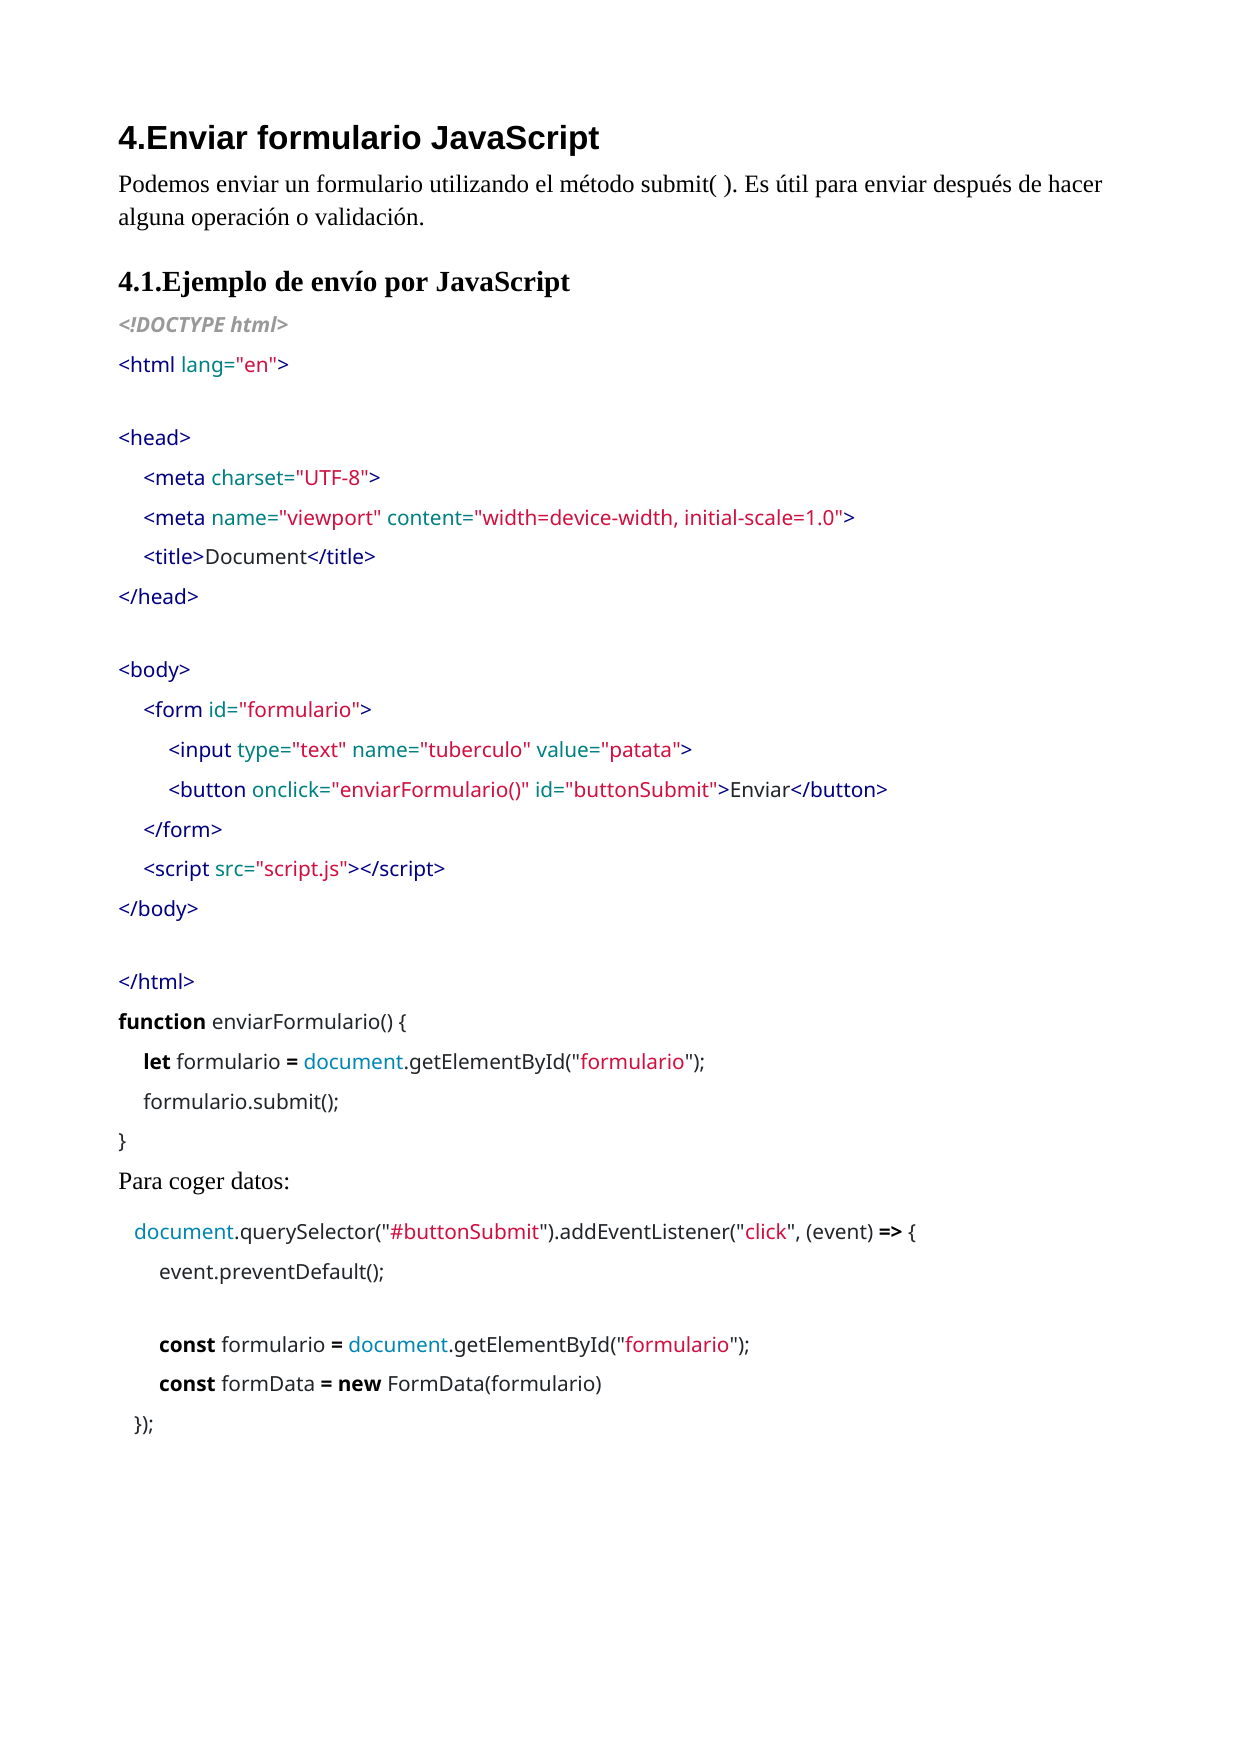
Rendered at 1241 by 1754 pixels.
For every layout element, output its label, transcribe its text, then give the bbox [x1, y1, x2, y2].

text </head> [118, 582, 1122, 611]
text <input type="text" name="tuberculo" value="patata"> [118, 735, 1122, 763]
text <html lang="en"> [118, 350, 1122, 378]
text <meta name="viewport" content="width=device-width, initial-scale=1.0"> [118, 503, 1122, 531]
text </form> [118, 815, 1122, 843]
text </html> [118, 967, 1122, 996]
table_header [118, 1214, 131, 1450]
text <body> [118, 655, 1122, 684]
text <title>Document</title> [118, 542, 1122, 571]
text Para coger datos: [118, 1166, 1122, 1195]
text </body> [118, 894, 1122, 923]
subtitle 4.Enviar formulario JavaScript [118, 118, 1122, 157]
table_header document.querySelector("#buttonSubmit").addEventListener("click", (event) => { event.preventDefault(); const formulario = document.getElementById("formulario"); const formData = new FormData(formulario) }); [131, 1214, 929, 1450]
text Podemos enviar un formulario utilizando el método submit( ). Es útil para enviar después de hacer alguna operación o validación. [118, 169, 1122, 231]
text } [118, 1127, 1122, 1155]
text <!DOCTYPE html> [118, 310, 1122, 339]
text <form id="formulario"> [118, 695, 1122, 723]
text <head> [118, 423, 1122, 451]
text let formulario = document.getElementById("formulario"); [118, 1047, 1122, 1075]
text <button onclick="enviarFormulario()" id="buttonSubmit">Enviar</button> [118, 775, 1122, 803]
text <meta charset="UTF-8"> [118, 463, 1122, 491]
text function enviarFormulario() { [118, 1007, 1122, 1036]
text <script src="script.js"></script> [118, 854, 1122, 883]
text formulario.submit(); [118, 1087, 1122, 1115]
subtitle 4.1.Ejemplo de envío por JavaScript [118, 264, 1122, 298]
